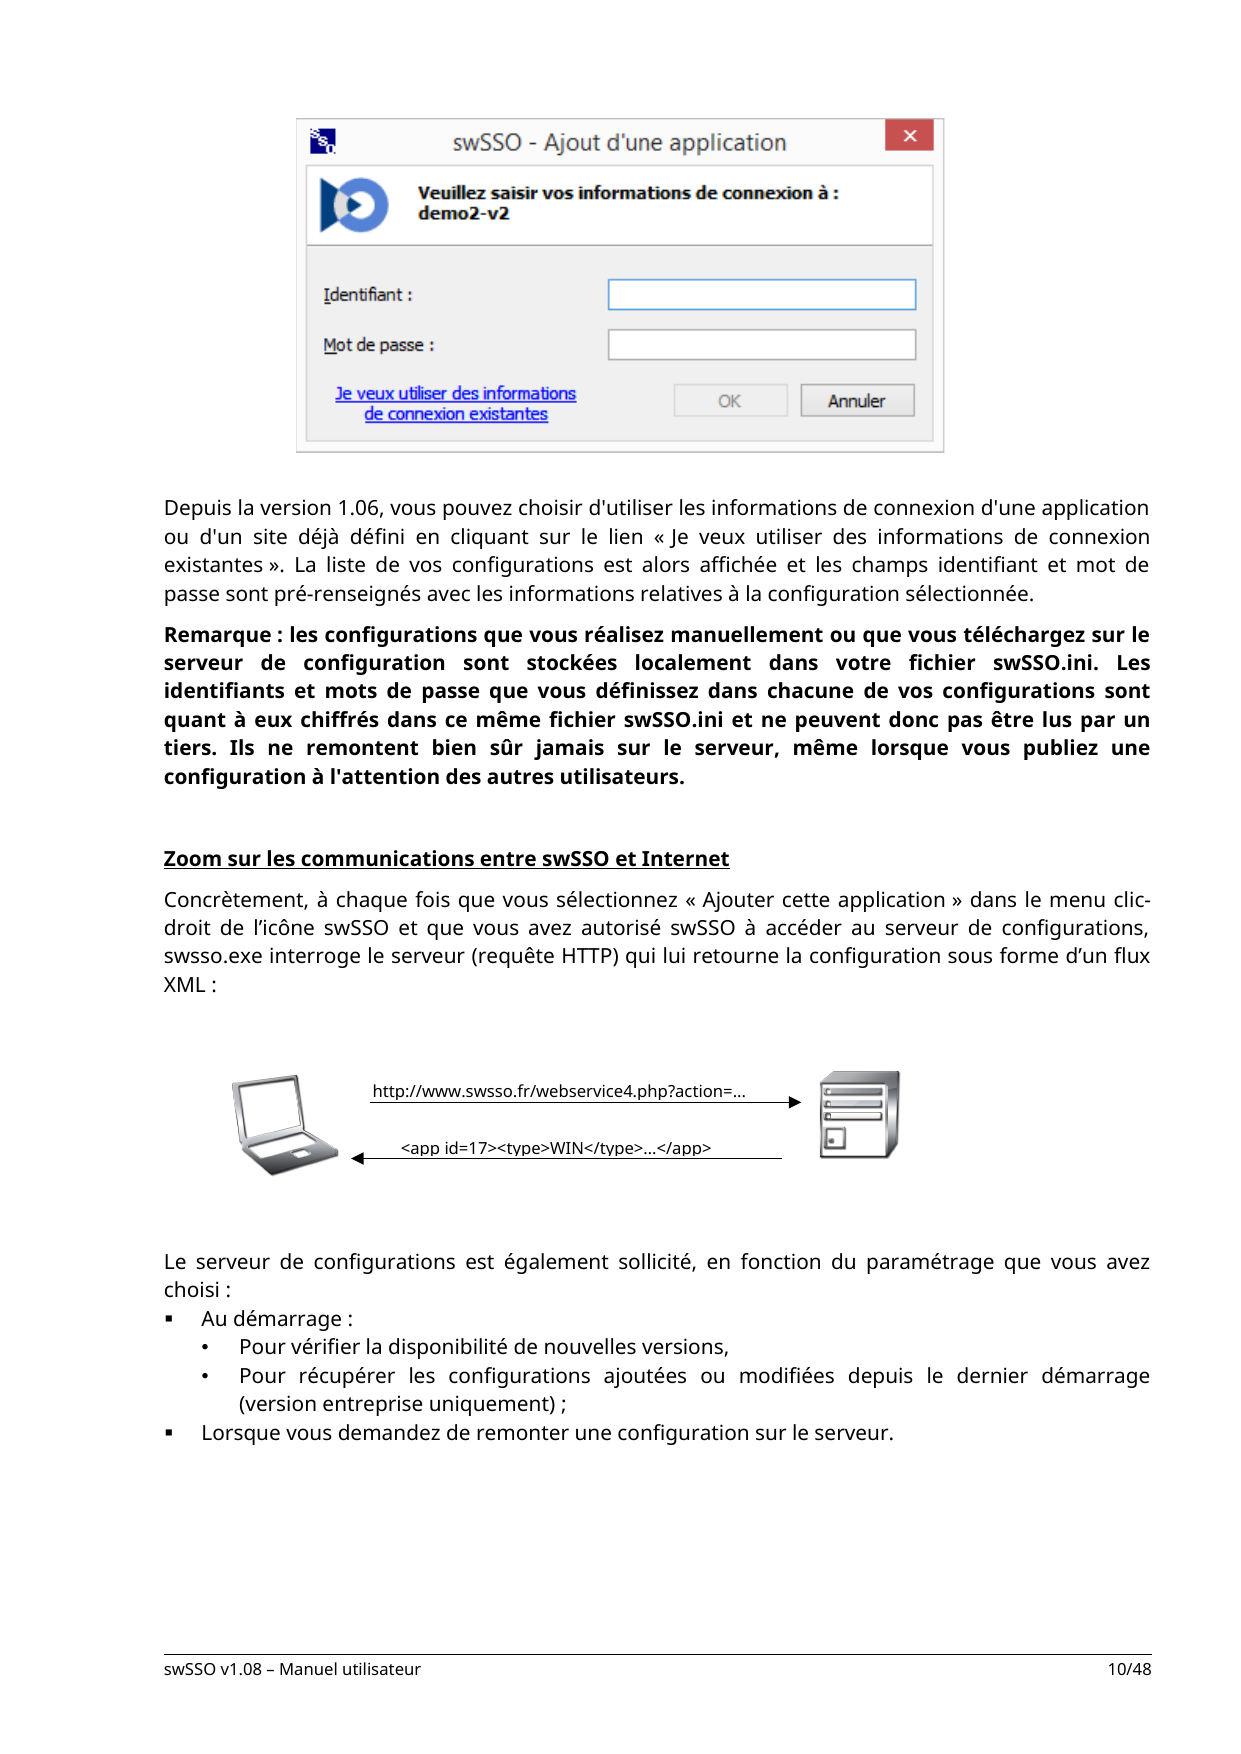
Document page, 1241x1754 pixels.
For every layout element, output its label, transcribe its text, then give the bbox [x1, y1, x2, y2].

text Zoom sur les communications entre swSSO et Internet [164, 844, 1152, 872]
list Lorsque vous demandez de remonter une configuration sur le serveur. [164, 1418, 1152, 1446]
text http://www.swsso.fr/webservice4.php?action=... [372, 1080, 789, 1099]
picture [204, 1042, 364, 1206]
text Remarque : les configurations que vous réalisez manuellement ou que vous téléchargez sur le serveur de configuration sont stockées localement dans votre fichier swSSO.ini. Les identifiants et mots de passe que vous définissez dans chacune de vos configurations sont quant à eux chiffrés dans ce même fichier swSSO.ini et ne peuvent donc pas être lus par un tiers. Ils ne remontent bien sûr jamais sur le serveur, même lorsque vous publiez une configuration à l'attention des autres utilisateurs. [164, 620, 1152, 790]
list Pour récupérer les configurations ajoutées ou modifiées depuis le dernier démarrage (version entreprise uniquement) ; [201, 1361, 1152, 1418]
list Au démarrage : [164, 1304, 1152, 1332]
picture [779, 1040, 939, 1189]
text Le serveur de configurations est également sollicité, en fonction du paramétrage que vous avez choisi : [164, 1247, 1152, 1304]
text Depuis la version 1.06, vous pouvez choisir d'utiliser les informations de connexion d'une application ou d'un site déjà défini en cliquant sur le lien « Je veux utiliser des informations de connexion existantes ». La liste de vos configurations est alors affichée et les champs identifiant et mot de passe sont pré-renseignés avec les informations relatives à la configuration sélectionnée. [164, 493, 1152, 607]
picture [296, 118, 945, 453]
list Pour vérifier la disponibilité de nouvelles versions, [201, 1332, 1152, 1361]
text Concrètement, à chaque fois que vous sélectionnez « Ajouter cette application » dans le menu clic-droit de l’icône swSSO et que vous avez autorisé swSSO à accéder au serveur de configurations, swsso.exe interroge le serveur (requête HTTP) qui lui retourne la configuration sous forme d’un flux XML : [164, 885, 1152, 998]
text <app id=17><type>WIN</type>…</app> [401, 1136, 766, 1156]
